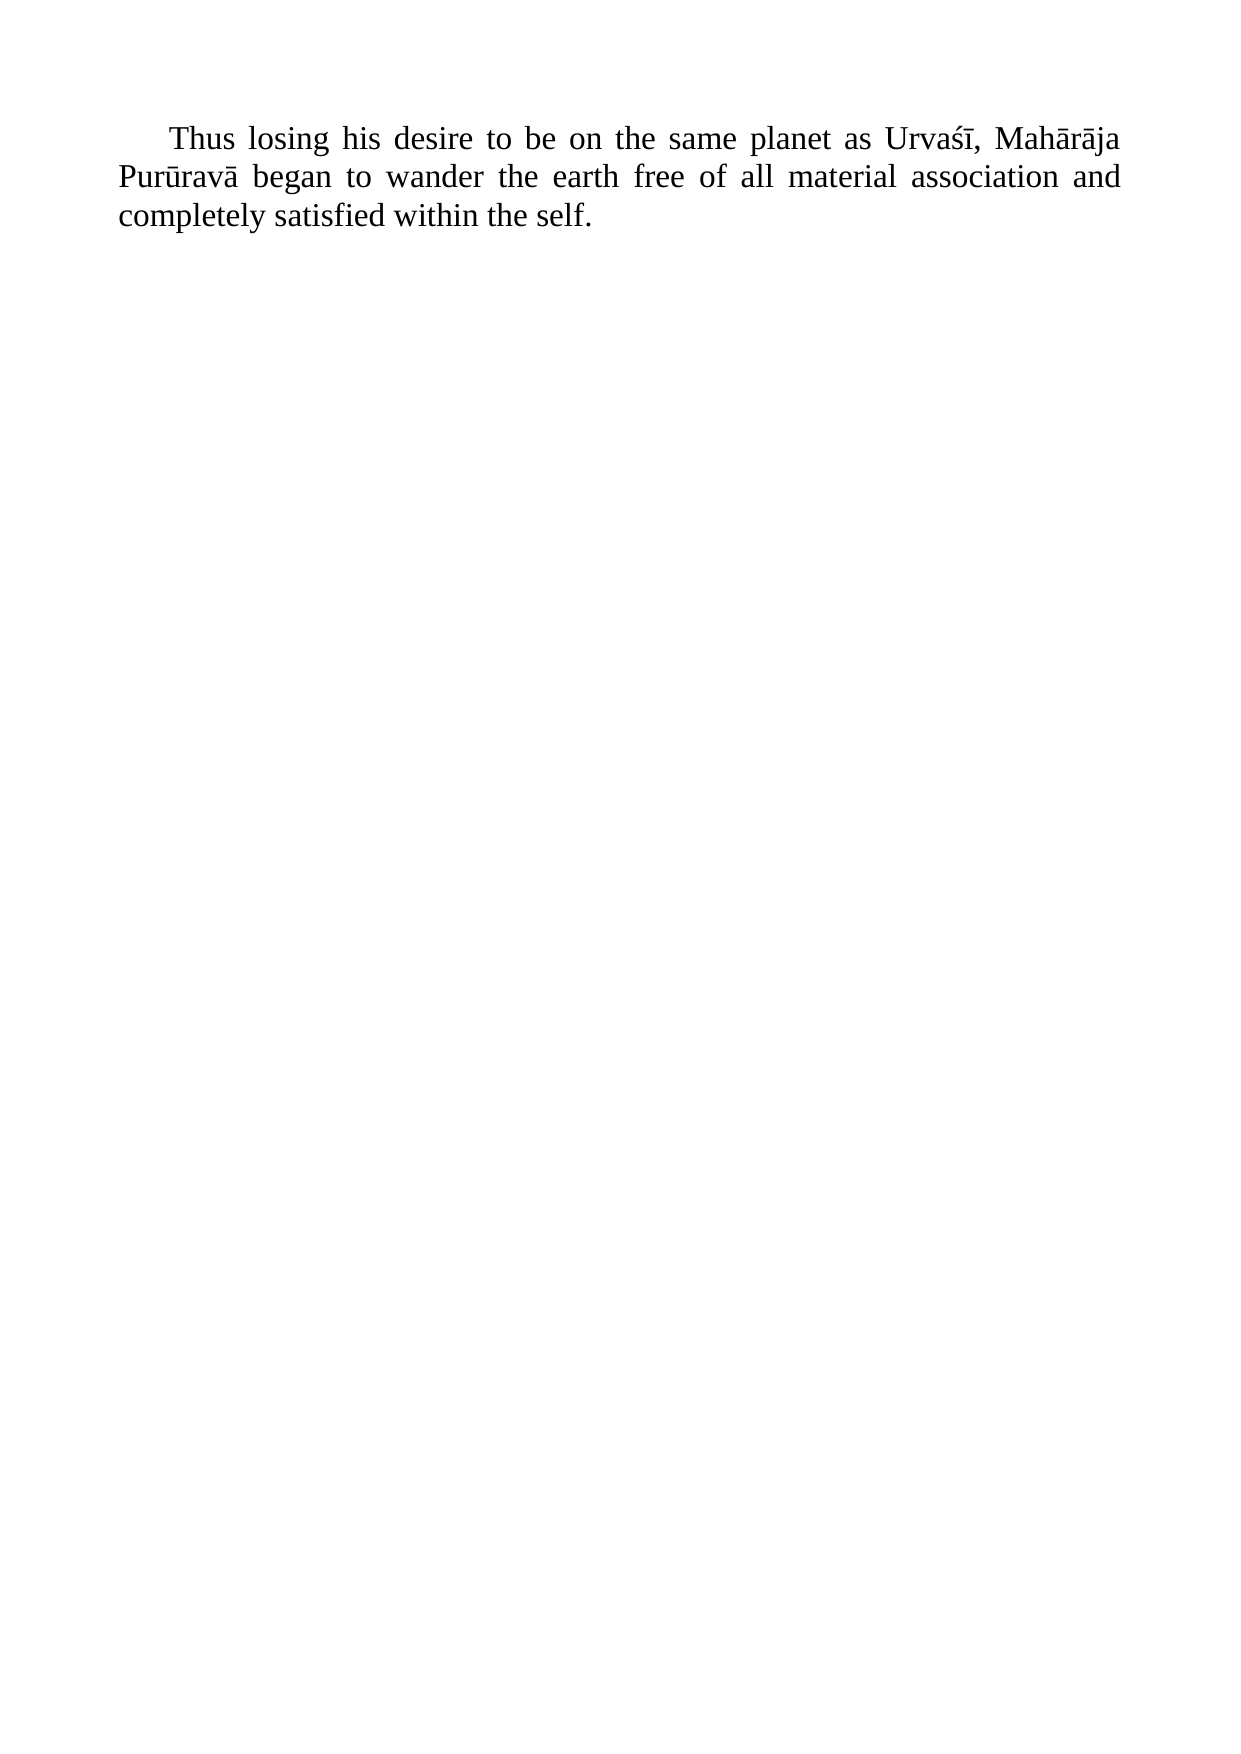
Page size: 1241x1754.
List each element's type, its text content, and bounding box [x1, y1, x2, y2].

text Thus losing his desire to be on the same planet as Urvaśī, Mahārāja Purūravā began to wander the earth free of all material association and completely satisfied within the self. [118, 118, 1122, 233]
